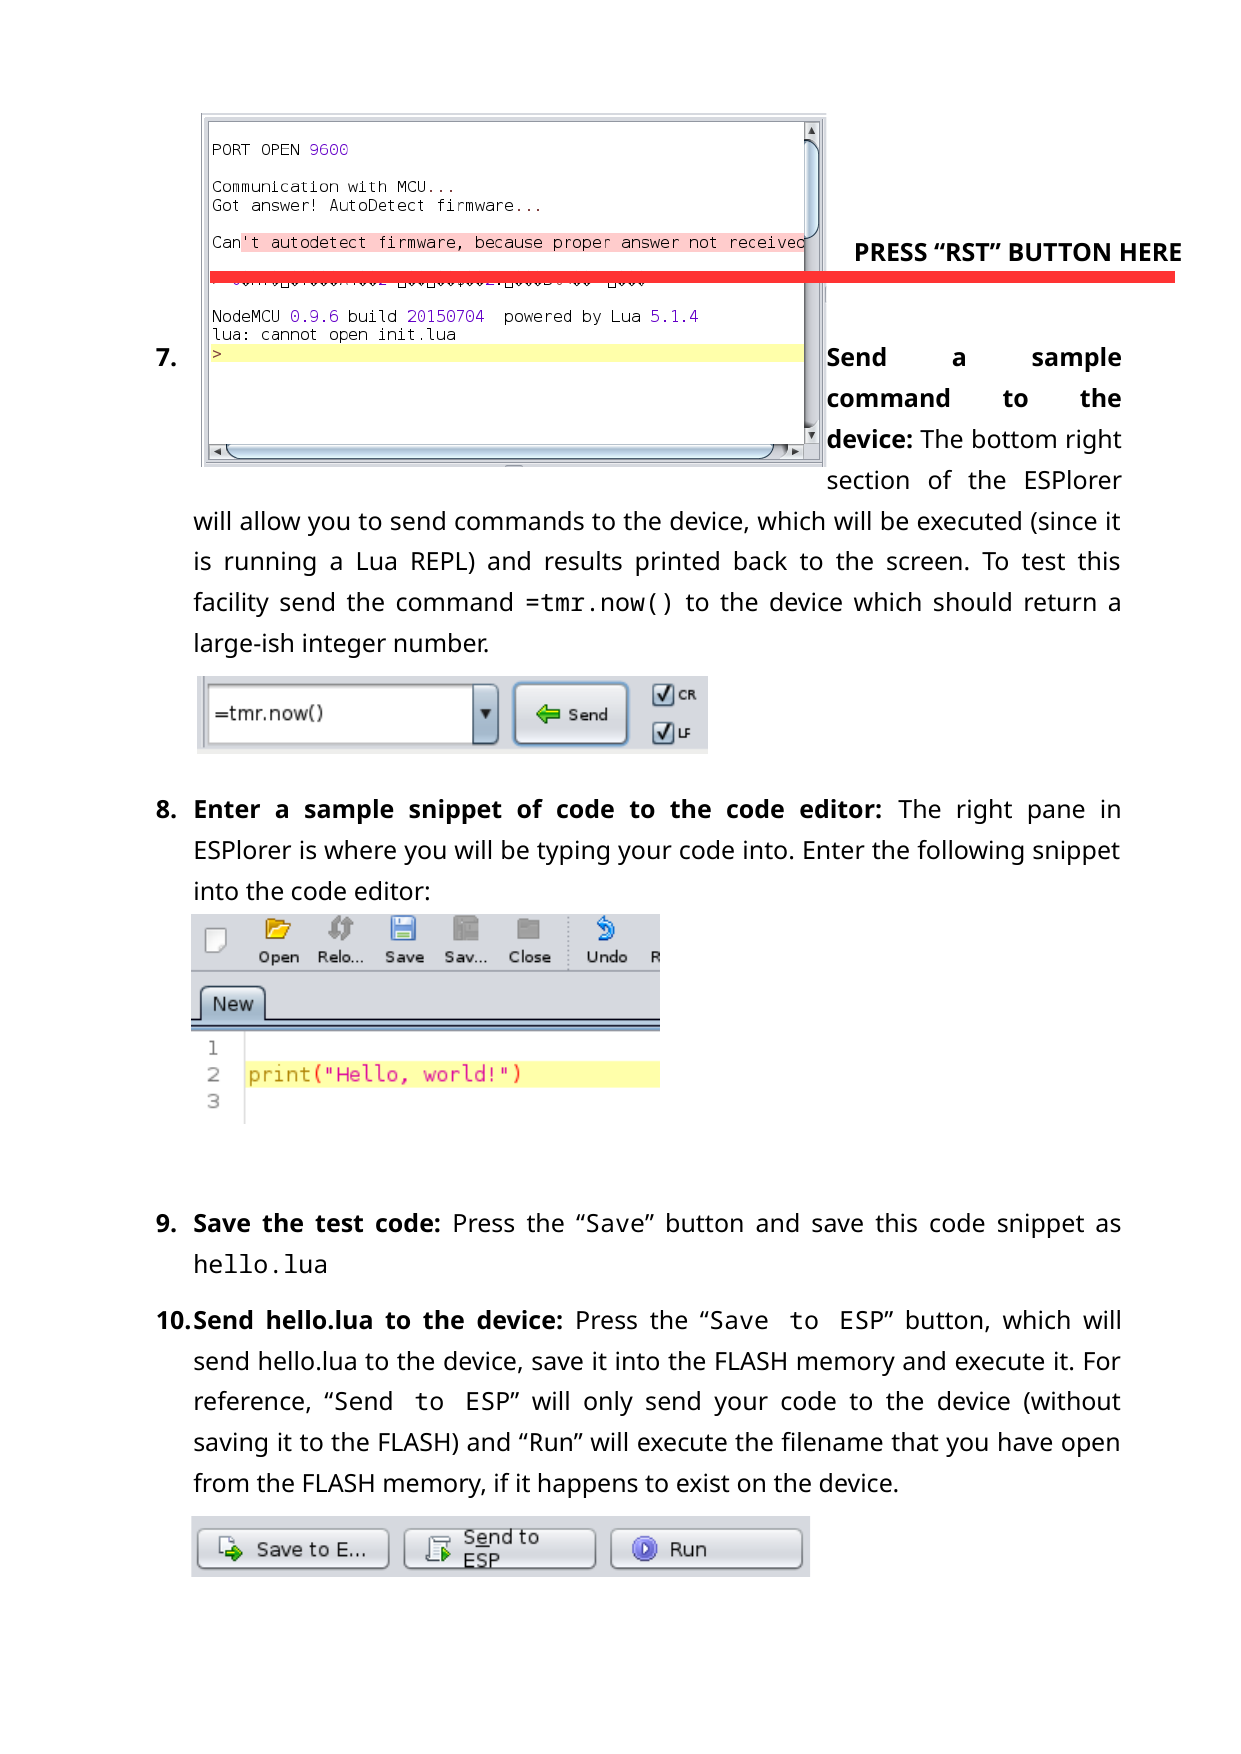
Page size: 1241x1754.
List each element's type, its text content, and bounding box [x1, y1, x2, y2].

picture [197, 676, 708, 754]
picture [191, 914, 660, 1124]
list Send a sample command to the device: The bottom right section of the ESPlorer will allow you to send commands to the device, which will be executed (since it is running a Lua REPL) and results printed back to the screen. To test this facility send the command =tmr.now() to the device which should return a large-ish integer number. [156, 340, 1122, 660]
list Enter a sample snippet of code to the code editor: The right pane in ESPlorer is where you will be typing your code into. Enter the following snippet into the code editor: [156, 792, 1122, 908]
picture [201, 113, 827, 467]
list Send hello.lua to the device: Press the “Save to ESP” button, which will send hello.lua to the device, save it into the FLASH memory and execute it. For reference, “Send to ESP” will only send your code to the device (without saving it to the FLASH) and “Run” will execute the filename that you have open from the FLASH memory, if it happens to exist on the device. [156, 1302, 1122, 1500]
picture [191, 1516, 810, 1577]
list Save the test code: Press the “Save” button and save this code snippet as hello.lua [156, 1206, 1122, 1281]
